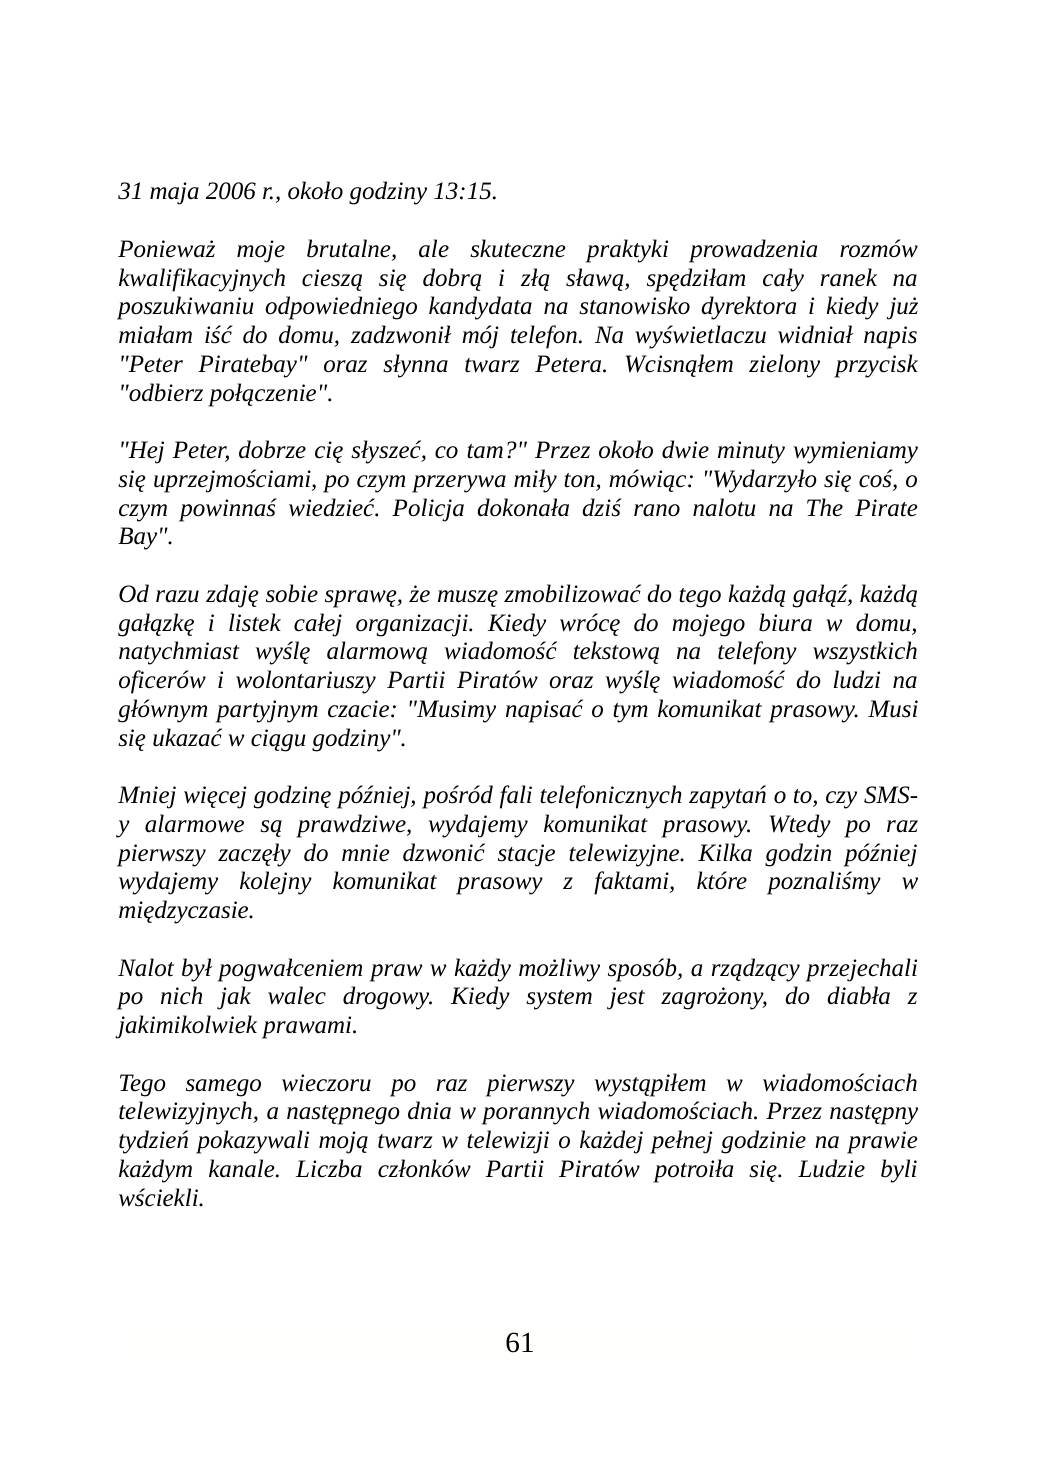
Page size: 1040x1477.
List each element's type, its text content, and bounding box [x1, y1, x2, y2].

text Tego samego wieczoru po raz pierwszy wystąpiłem w wiadomościach telewizyjnych, a następnego dnia w porannych wiadomościach. Przez następny tydzień pokazywali moją twarz w telewizji o każdej pełnej godzinie na prawie każdym kanale. Liczba członków Partii Piratów potroiła się. Ludzie byli wściekli. [118, 1068, 921, 1211]
text "Hej Peter, dobrze cię słyszeć, co tam?" Przez około dwie minuty wymieniamy się uprzejmościami, po czym przerywa miły ton, mówiąc: "Wydarzyło się coś, o czym powinnaś wiedzieć. Policja dokonała dziś rano nalotu na The Pirate Bay". [118, 435, 921, 550]
text Mniej więcej godzinę później, pośród fali telefonicznych zapytań o to, czy SMS-y alarmowe są prawdziwe, wydajemy komunikat prasowy. Wtedy po raz pierwszy zaczęły do mnie dzwonić stacje telewizyjne. Kilka godzin później wydajemy kolejny komunikat prasowy z faktami, które poznaliśmy w międzyczasie. [118, 780, 921, 924]
text Ponieważ moje brutalne, ale skuteczne praktyki prowadzenia rozmów kwalifikacyjnych cieszą się dobrą i złą sławą, spędziłam cały ranek na poszukiwaniu odpowiedniego kandydata na stanowisko dyrektora i kiedy już miałam iść do domu, zadzwonił mój telefon. Na wyświetlaczu widniał napis "Peter Piratebay" oraz słynna twarz Petera. Wcisnąłem zielony przycisk "odbierz połączenie". [118, 234, 921, 406]
text 31 maja 2006 r., około godziny 13:15. [118, 176, 921, 205]
text Nalot był pogwałceniem praw w każdy możliwy sposób, a rządzący przejechali po nich jak walec drogowy. Kiedy system jest zagrożony, do diabła z jakimikolwiek prawami. [118, 953, 921, 1039]
text Od razu zdaję sobie sprawę, że muszę zmobilizować do tego każdą gałąź, każdą gałązkę i listek całej organizacji. Kiedy wrócę do mojego biura w domu, natychmiast wyślę alarmową wiadomość tekstową na telefony wszystkich oficerów i wolontariuszy Partii Piratów oraz wyślę wiadomość do ludzi na głównym partyjnym czacie: "Musimy napisać o tym komunikat prasowy. Musi się ukazać w ciągu godziny". [118, 579, 921, 751]
